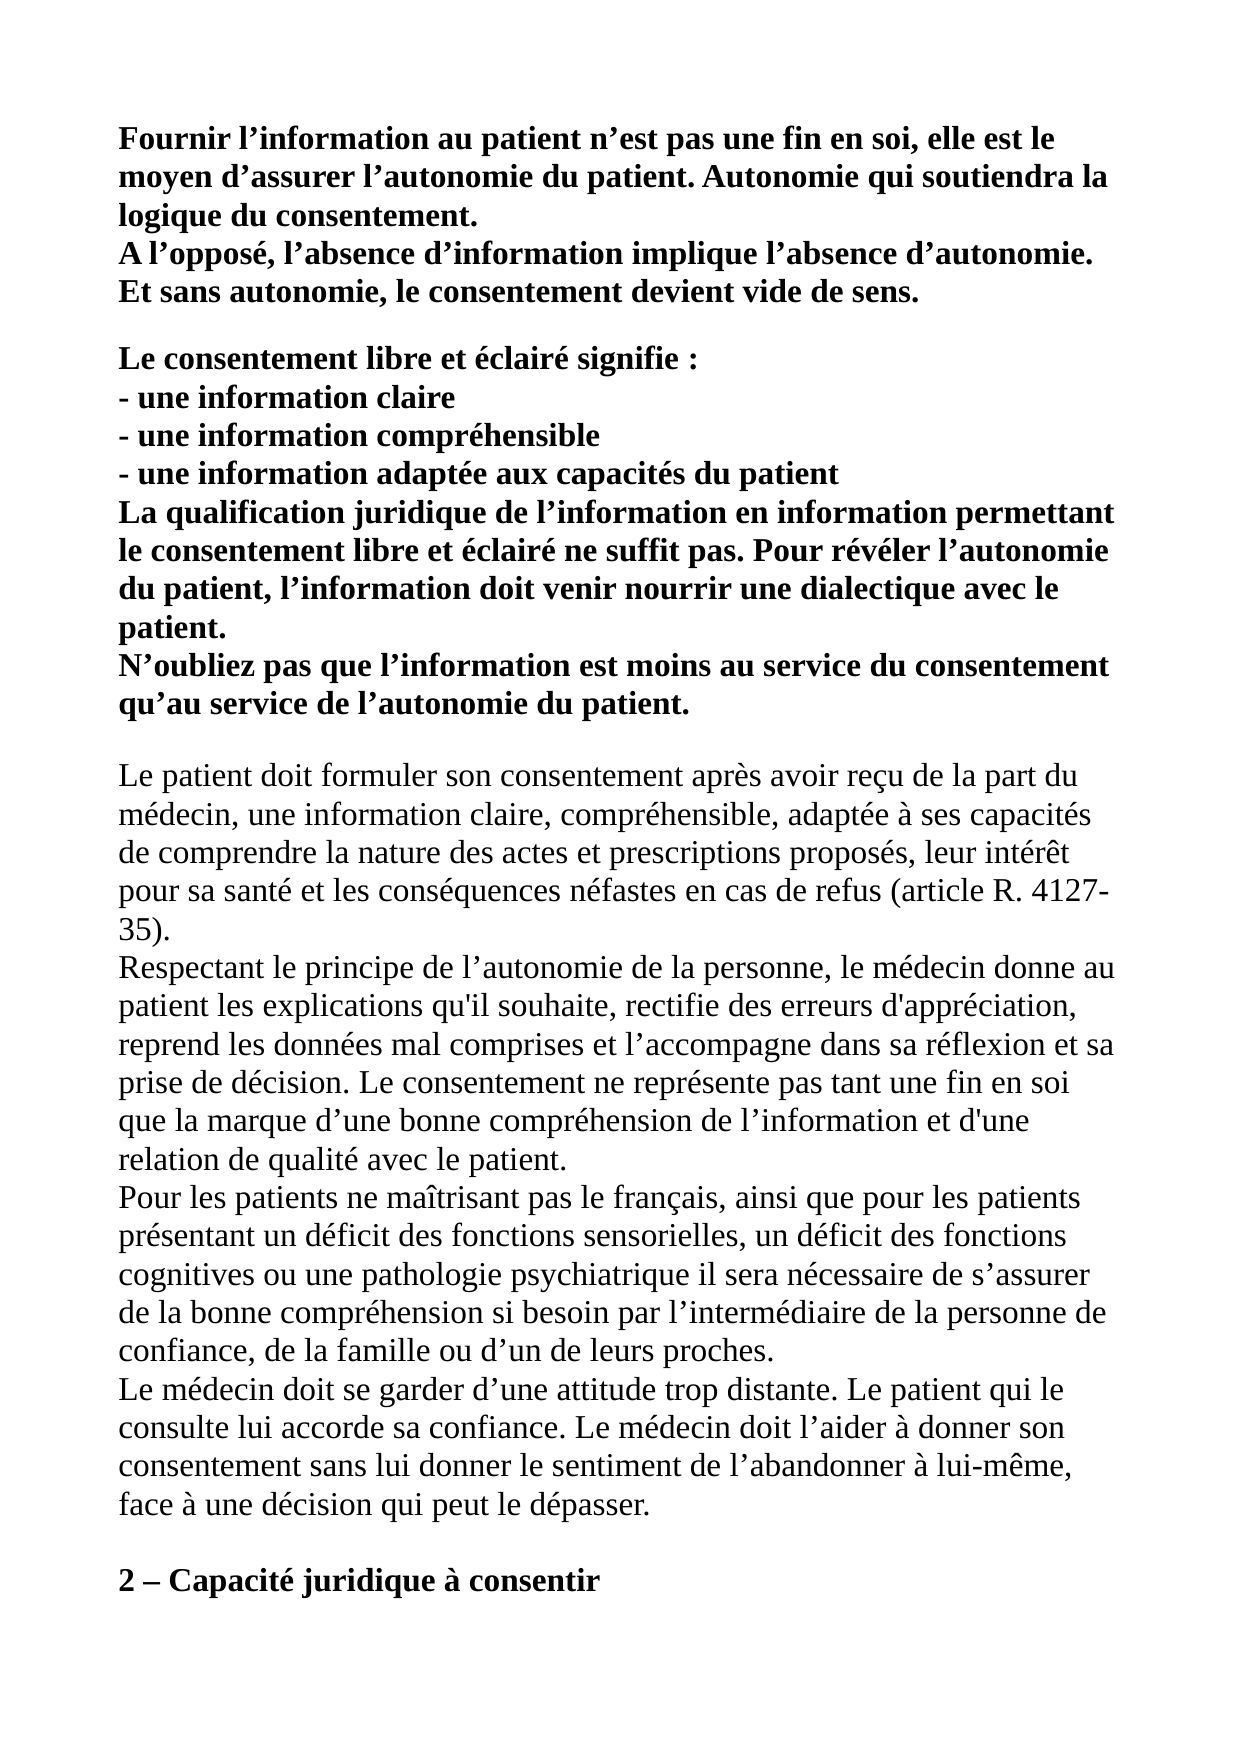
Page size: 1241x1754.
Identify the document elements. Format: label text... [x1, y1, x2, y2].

text - une information claire [118, 377, 1122, 415]
text A l’opposé, l’absence d’information implique l’absence d’autonomie. Et sans autonomie, le consentement devient vide de sens. [118, 233, 1122, 310]
text - une information adaptée aux capacités du patient [118, 453, 1122, 492]
text Respectant le principe de l’autonomie de la personne, le médecin donne au patient les explications qu'il souhaite, rectifie des erreurs d'appréciation, reprend les données mal comprises et l’accompagne dans sa réflexion et sa prise de décision. Le consentement ne représente pas tant une fin en soi que la marque d’une bonne compréhension de l’information et d'une relation de qualité avec le patient. [118, 947, 1122, 1177]
text Le médecin doit se garder d’une attitude trop distante. Le patient qui le consulte lui accorde sa confiance. Le médecin doit l’aider à donner son consentement sans lui donner le sentiment de l’abandonner à lui-même, face à une décision qui peut le dépasser. [118, 1369, 1122, 1560]
text Le patient doit formuler son consentement après avoir reçu de la part du médecin, une information claire, compréhensible, adaptée à ses capacités de comprendre la nature des actes et prescriptions proposés, leur intérêt pour sa santé et les conséquences néfastes en cas de refus (article R. 4127-35). [118, 755, 1122, 947]
text Le consentement libre et éclairé signifie : [118, 338, 1122, 377]
text - une information compréhensible [118, 415, 1122, 453]
text Fournir l’information au patient n’est pas une fin en soi, elle est le moyen d’assurer l’autonomie du patient. Autonomie qui soutiendra la logique du consentement. [118, 118, 1122, 233]
text 2 – Capacité juridique à consentir [118, 1560, 1122, 1599]
text Pour les patients ne maîtrisant pas le français, ainsi que pour les patients présentant un déficit des fonctions sensorielles, un déficit des fonctions cognitives ou une pathologie psychiatrique il sera nécessaire de s’assurer de la bonne compréhension si besoin par l’intermédiaire de la personne de confiance, de la famille ou d’un de leurs proches. [118, 1177, 1122, 1369]
text N’oubliez pas que l’information est moins au service du consentement qu’au service de l’autonomie du patient. [118, 645, 1122, 722]
text La qualification juridique de l’information en information permettant le consentement libre et éclairé ne suffit pas. Pour révéler l’autonomie du patient, l’information doit venir nourrir une dialectique avec le patient. [118, 492, 1122, 645]
